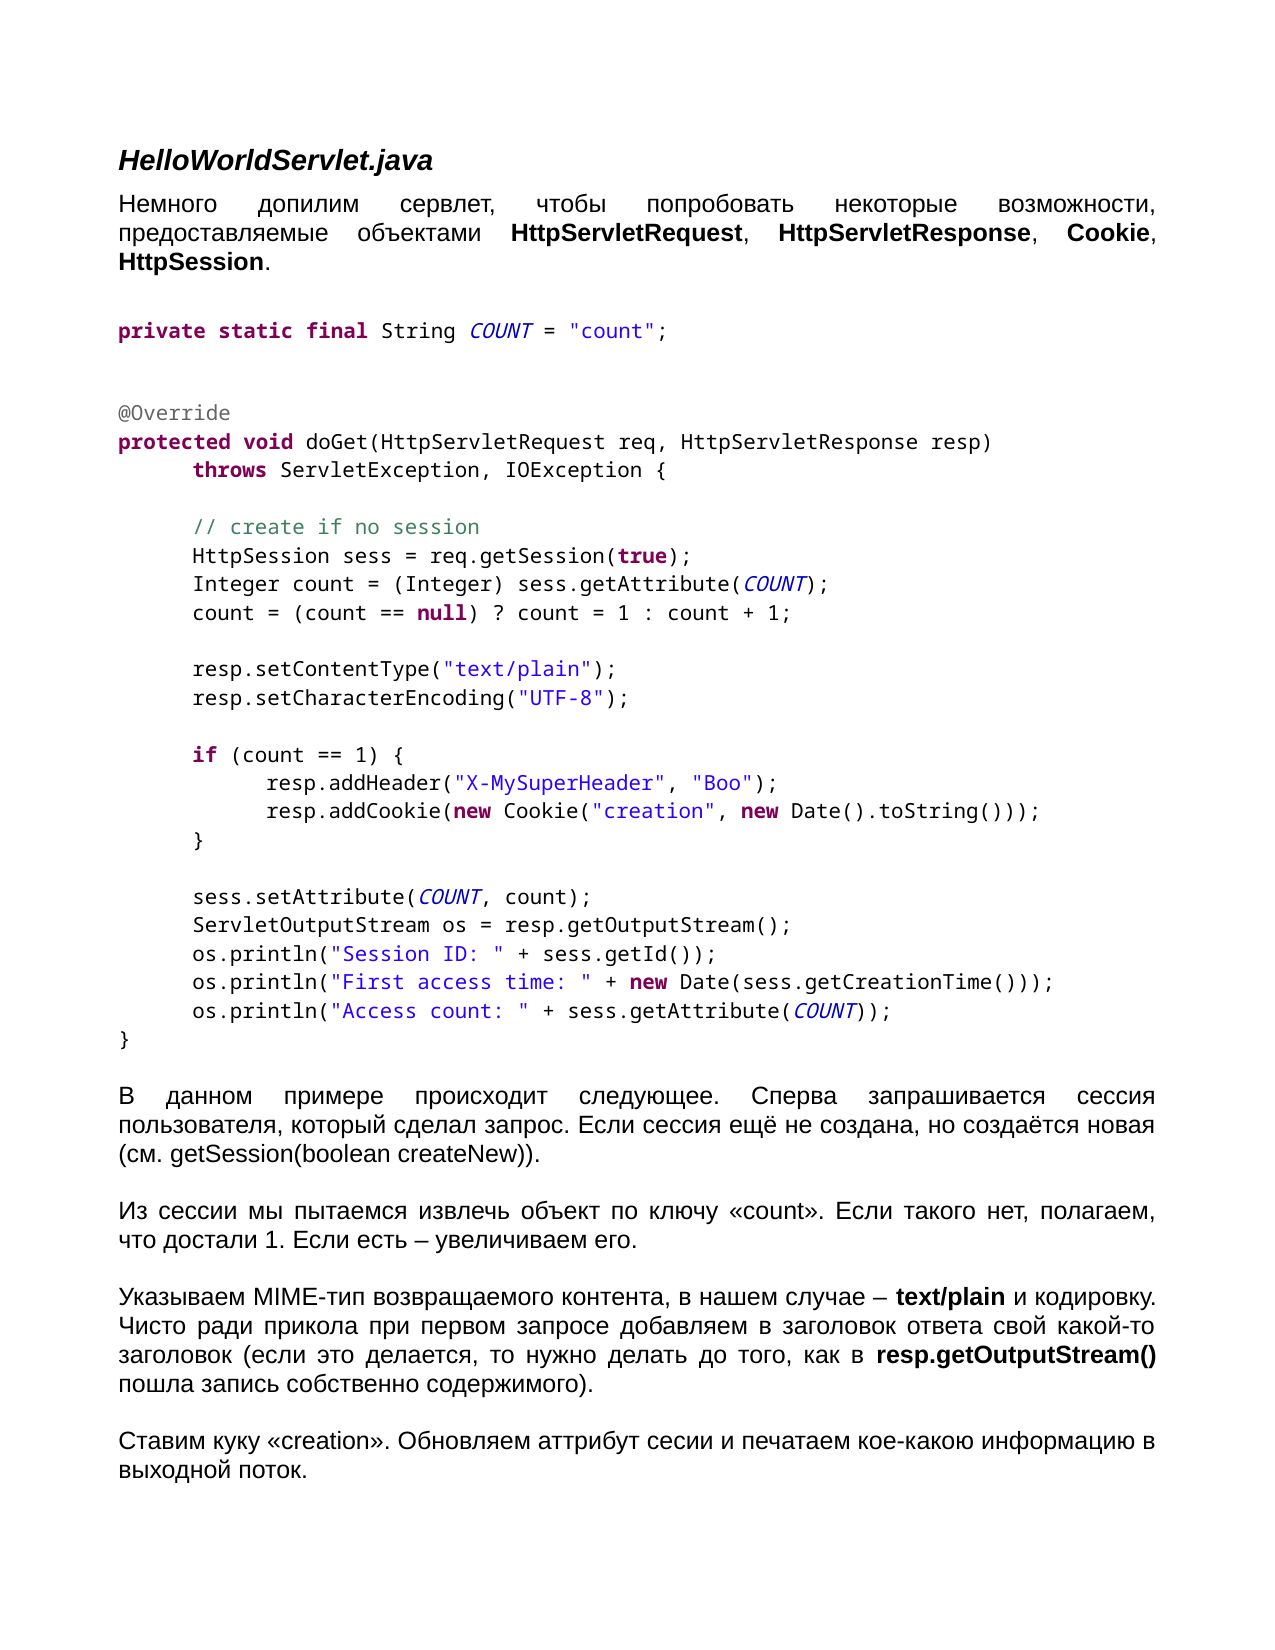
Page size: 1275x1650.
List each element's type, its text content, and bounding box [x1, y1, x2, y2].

text count = (count == null) ? count = 1 : count + 1; [118, 598, 1157, 626]
text os.println("Access count: " + sess.getAttribute(COUNT)); [118, 996, 1157, 1024]
text ServletOutputStream os = resp.getOutputStream(); [118, 910, 1157, 939]
text resp.setCharacterEncoding("UTF-8"); [118, 683, 1157, 711]
text sess.setAttribute(COUNT, count); [118, 882, 1157, 910]
text private static final String COUNT = "count"; [118, 317, 1157, 345]
text Указываем MIME-тип возвращаемого контента, в нашем случае – text/plain и кодировку. Чисто ради прикола при первом запросе добавляем в заголовок ответа свой какой-то заголовок (если это делается, то нужно делать до того, как в resp.getOutputStream() пошла запись собственно содержимого). [118, 1282, 1157, 1397]
text throws ServletException, IOException { [118, 455, 1157, 484]
text Ставим куку «creation». Обновляем аттрибут сесии и печатаем кое-какою информацию в выходной поток. [118, 1426, 1157, 1483]
text resp.addCookie(new Cookie("creation", new Date().toString())); [118, 797, 1157, 825]
text HttpSession sess = req.getSession(true); [118, 541, 1157, 569]
text os.println("Session ID: " + sess.getId()); [118, 939, 1157, 967]
text if (count == 1) { [118, 740, 1157, 768]
text @Override [118, 398, 1157, 427]
text // create if no session [118, 512, 1157, 541]
text В данном примере происходит следующее. Сперва запрашивается сессия пользователя, который сделал запрос. Если сессия ещё не создана, но создаётся новая (см. getSession(boolean createNew)). [118, 1081, 1157, 1167]
text } [118, 825, 1157, 853]
text resp.addHeader("X-MySuperHeader", "Boo"); [118, 768, 1157, 797]
text } [118, 1024, 1157, 1053]
text os.println("First access time: " + new Date(sess.getCreationTime())); [118, 967, 1157, 996]
subtitle HelloWorldServlet.java [118, 143, 1157, 177]
text Из сессии мы пытаемся извлечь объект по ключу «count». Если такого нет, полагаем, что достали 1. Если есть – увеличиваем его. [118, 1196, 1157, 1253]
text Integer count = (Integer) sess.getAttribute(COUNT); [118, 569, 1157, 598]
text Немного допилим сервлет, чтобы попробовать некоторые возможности, предоставляемые объектами HttpServletRequest, HttpServletResponse, Cookie, HttpSession. [118, 189, 1157, 275]
text protected void doGet(HttpServletRequest req, HttpServletResponse resp) [118, 427, 1157, 455]
text resp.setContentType("text/plain"); [118, 654, 1157, 683]
